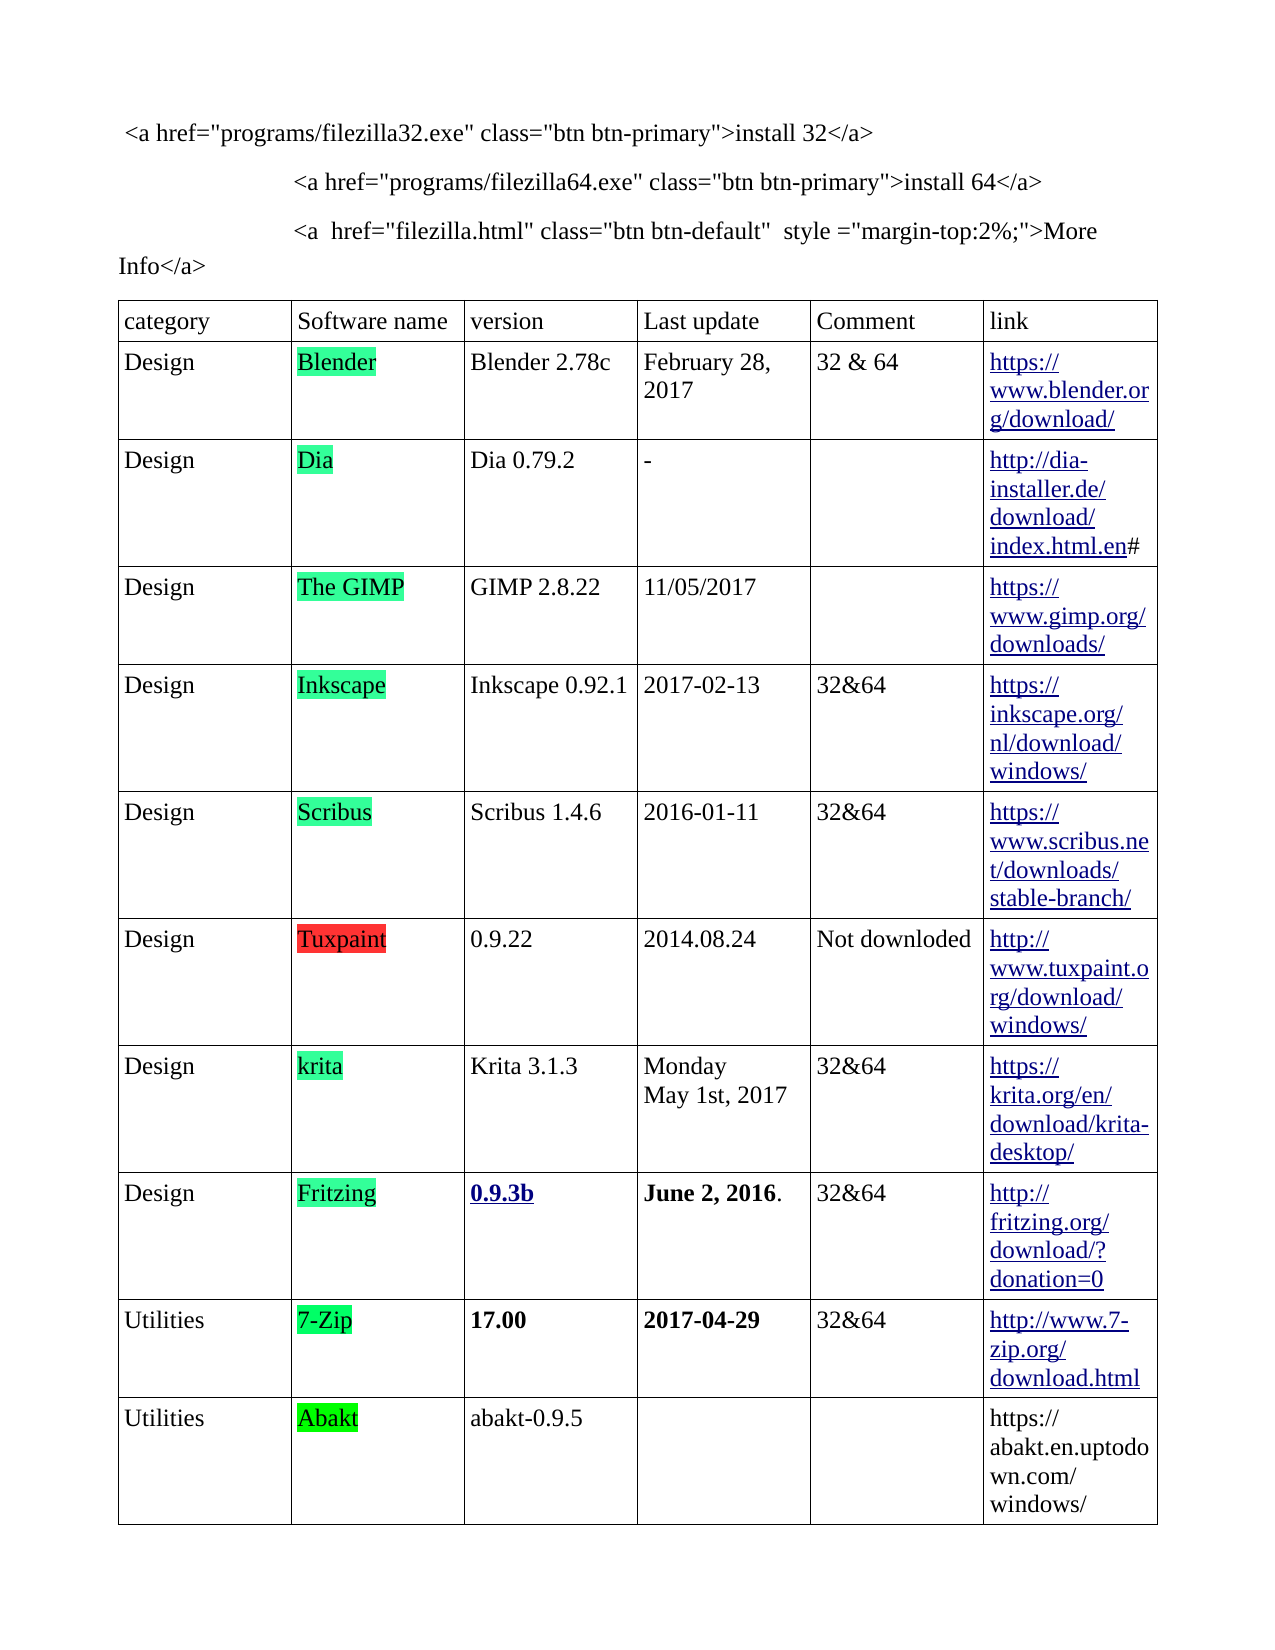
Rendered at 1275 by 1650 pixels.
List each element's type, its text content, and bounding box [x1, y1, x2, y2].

table_cell abakt-0.9.5 [465, 1398, 637, 1524]
table_cell Design [119, 665, 291, 791]
table_cell Utilities [119, 1300, 291, 1397]
table_cell Dia [292, 440, 464, 566]
table_cell https://www.scribus.net/downloads/stable-branch/ [984, 792, 1157, 918]
table_cell 32&64 [811, 1046, 983, 1172]
table_cell 32&64 [811, 792, 983, 918]
text <a href="programs/filezilla32.exe" class="btn btn-primary">install 32</a> [118, 118, 1157, 147]
table_cell [811, 440, 983, 566]
table_cell http://www.tuxpaint.org/download/windows/ [984, 919, 1157, 1045]
table_cell Design [119, 1173, 291, 1299]
table_header Software name [292, 301, 464, 341]
table_cell Abakt [292, 1398, 464, 1524]
table_cell Scribus [292, 792, 464, 918]
table_header Last update [638, 301, 810, 341]
table_cell Utilities [119, 1398, 291, 1524]
table_cell The GIMP [292, 567, 464, 664]
table_cell https://inkscape.org/nl/download/windows/ [984, 665, 1157, 791]
table_cell 0.9.3b [465, 1173, 637, 1299]
table_cell http://www.7-zip.org/download.html [984, 1300, 1157, 1397]
table_cell Krita 3.1.3 [465, 1046, 637, 1172]
table_cell Design [119, 567, 291, 664]
table_cell 32&64 [811, 1173, 983, 1299]
table_cell https://www.blender.org/download/ [984, 342, 1157, 439]
table_cell 32&64 [811, 665, 983, 791]
table_cell [811, 567, 983, 664]
table_cell https://www.gimp.org/downloads/ [984, 567, 1157, 664]
table_cell 2016-01-11 [638, 792, 810, 918]
table_header link [984, 301, 1157, 341]
table_cell Blender [292, 342, 464, 439]
text <a href="filezilla.html" class="btn btn-default" style ="margin-top:2%;">More Info</a> [118, 216, 1157, 279]
table_cell 7-Zip [292, 1300, 464, 1397]
table_cell Design [119, 440, 291, 566]
table_cell Design [119, 792, 291, 918]
text <a href="programs/filezilla64.exe" class="btn btn-primary">install 64</a> [118, 167, 1157, 196]
table_cell Dia 0.79.2 [465, 440, 637, 566]
table_cell [811, 1398, 983, 1524]
table_cell 2017-04-29 [638, 1300, 810, 1397]
table_cell June 2, 2016. [638, 1173, 810, 1299]
table_cell Design [119, 342, 291, 439]
table_cell 32&64 [811, 1300, 983, 1397]
table_cell https://krita.org/en/download/krita-desktop/ [984, 1046, 1157, 1172]
table_cell Inkscape 0.92.1 [465, 665, 637, 791]
table_cell krita [292, 1046, 464, 1172]
table_cell http://dia-installer.de/download/index.html.en# [984, 440, 1157, 566]
table_cell 11/05/2017 [638, 567, 810, 664]
table_cell February 28, 2017 [638, 342, 810, 439]
table_cell Design [119, 1046, 291, 1172]
table_cell 32 & 64 [811, 342, 983, 439]
table_header category [119, 301, 291, 341]
table_cell 2017-02-13 [638, 665, 810, 791]
table_cell - [638, 440, 810, 566]
table_cell http://fritzing.org/download/?donation=0 [984, 1173, 1157, 1299]
table_cell [638, 1398, 810, 1524]
table_header Comment [811, 301, 983, 341]
table_cell Not downloded [811, 919, 983, 1045]
table_cell https://abakt.en.uptodown.com/windows/ [984, 1398, 1157, 1524]
table_cell Tuxpaint [292, 919, 464, 1045]
table_cell 17.00 [465, 1300, 637, 1397]
table_cell Monday May 1st, 2017 [638, 1046, 810, 1172]
table_cell 0.9.22 [465, 919, 637, 1045]
table_cell Scribus 1.4.6 [465, 792, 637, 918]
table_cell Fritzing [292, 1173, 464, 1299]
table_header version [465, 301, 637, 341]
table_cell Blender 2.78c [465, 342, 637, 439]
table_cell 2014.08.24 [638, 919, 810, 1045]
table_cell GIMP 2.8.22 [465, 567, 637, 664]
table_cell Inkscape [292, 665, 464, 791]
table_cell Design [119, 919, 291, 1045]
